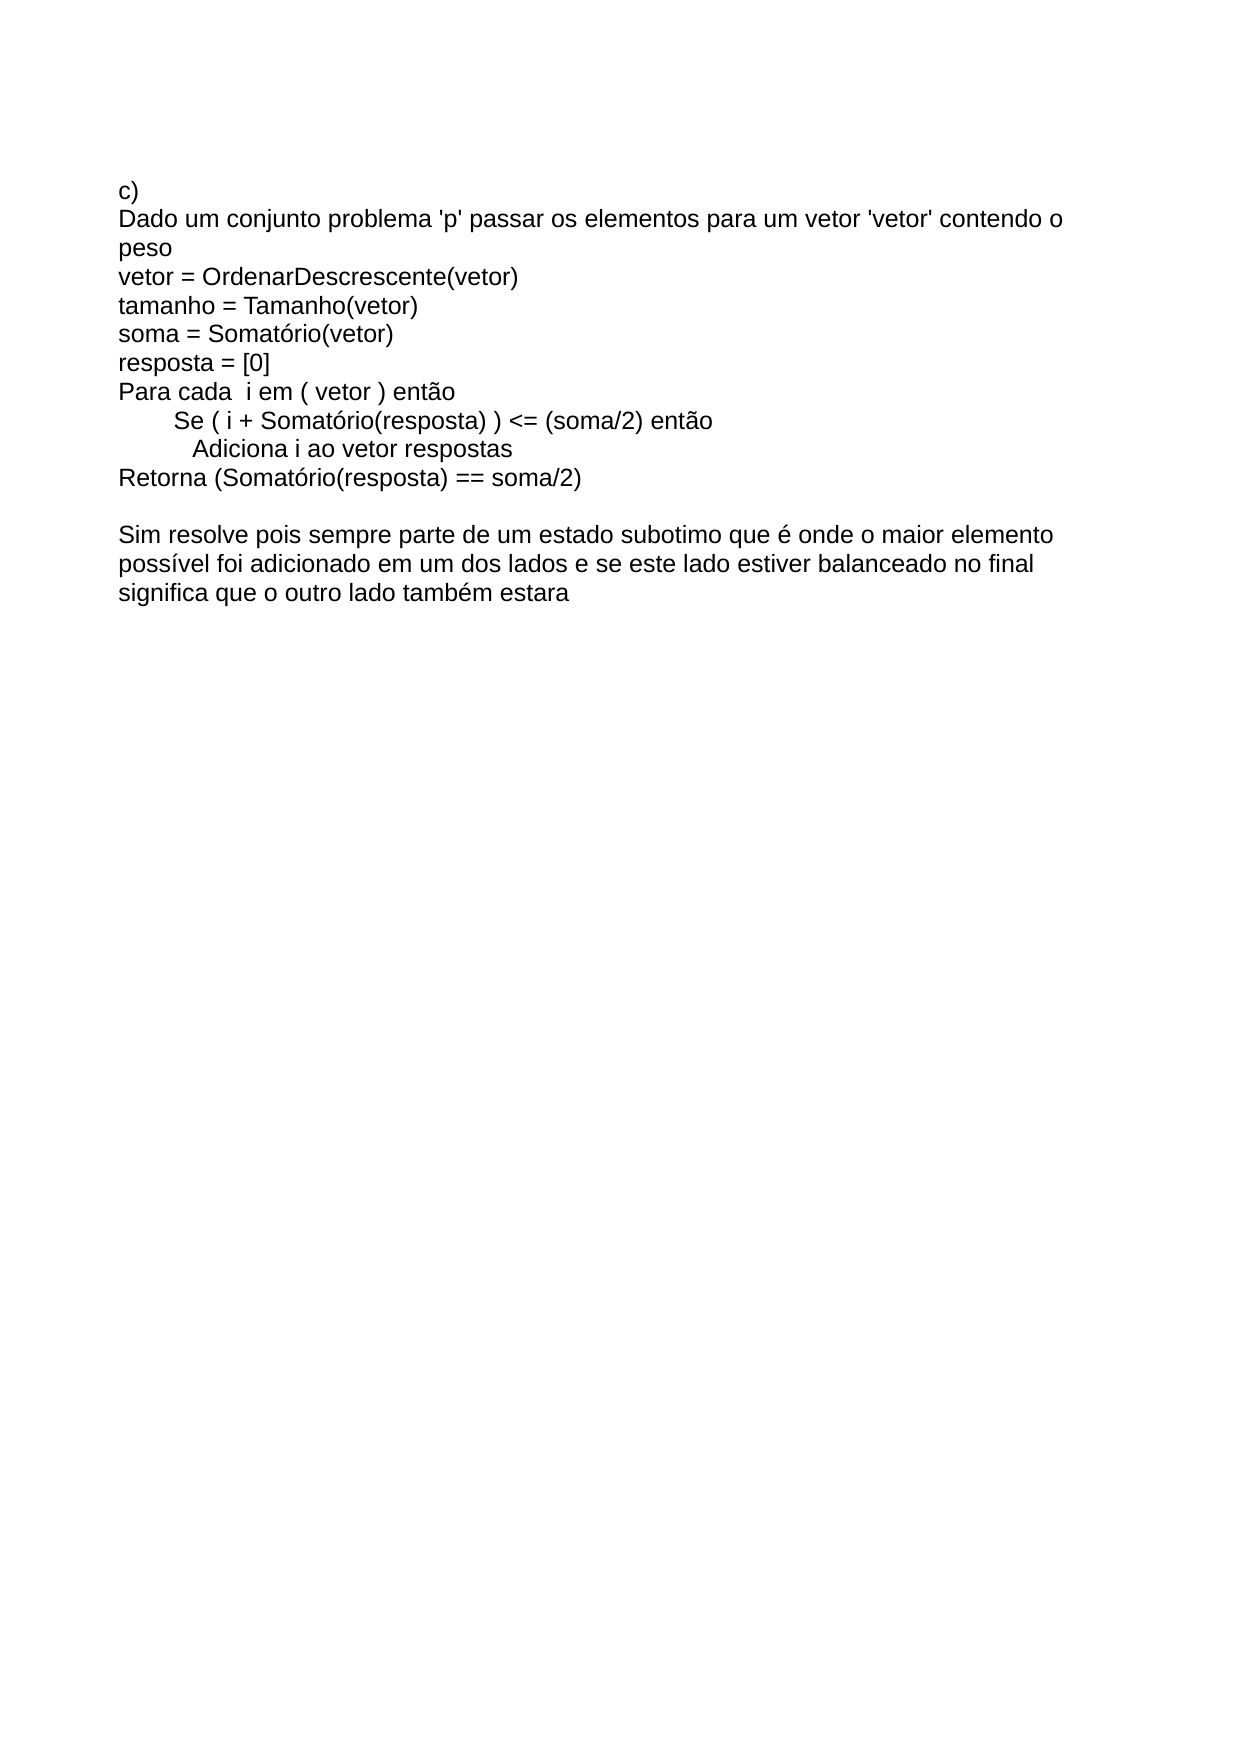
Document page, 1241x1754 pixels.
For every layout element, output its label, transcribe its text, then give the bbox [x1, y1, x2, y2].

text soma = Somatório(vetor) [118, 319, 1122, 348]
text Sim resolve pois sempre parte de um estado subotimo que é onde o maior elemento possível foi adicionado em um dos lados e se este lado estiver balanceado no final significa que o outro lado também estara [118, 520, 1122, 606]
text Para cada i em ( vetor ) então [118, 377, 1122, 406]
text resposta = [0] [118, 348, 1122, 377]
text Dado um conjunto problema 'p' passar os elementos para um vetor 'vetor' contendo o peso [118, 204, 1122, 262]
text Adiciona i ao vetor respostas [118, 434, 1122, 463]
text c) [118, 176, 1122, 204]
text vetor = OrdenarDescrescente(vetor) [118, 262, 1122, 291]
text Se ( i + Somatório(resposta) ) <= (soma/2) então [118, 406, 1122, 434]
text Retorna (Somatório(resposta) == soma/2) [118, 463, 1122, 492]
text tamanho = Tamanho(vetor) [118, 291, 1122, 319]
